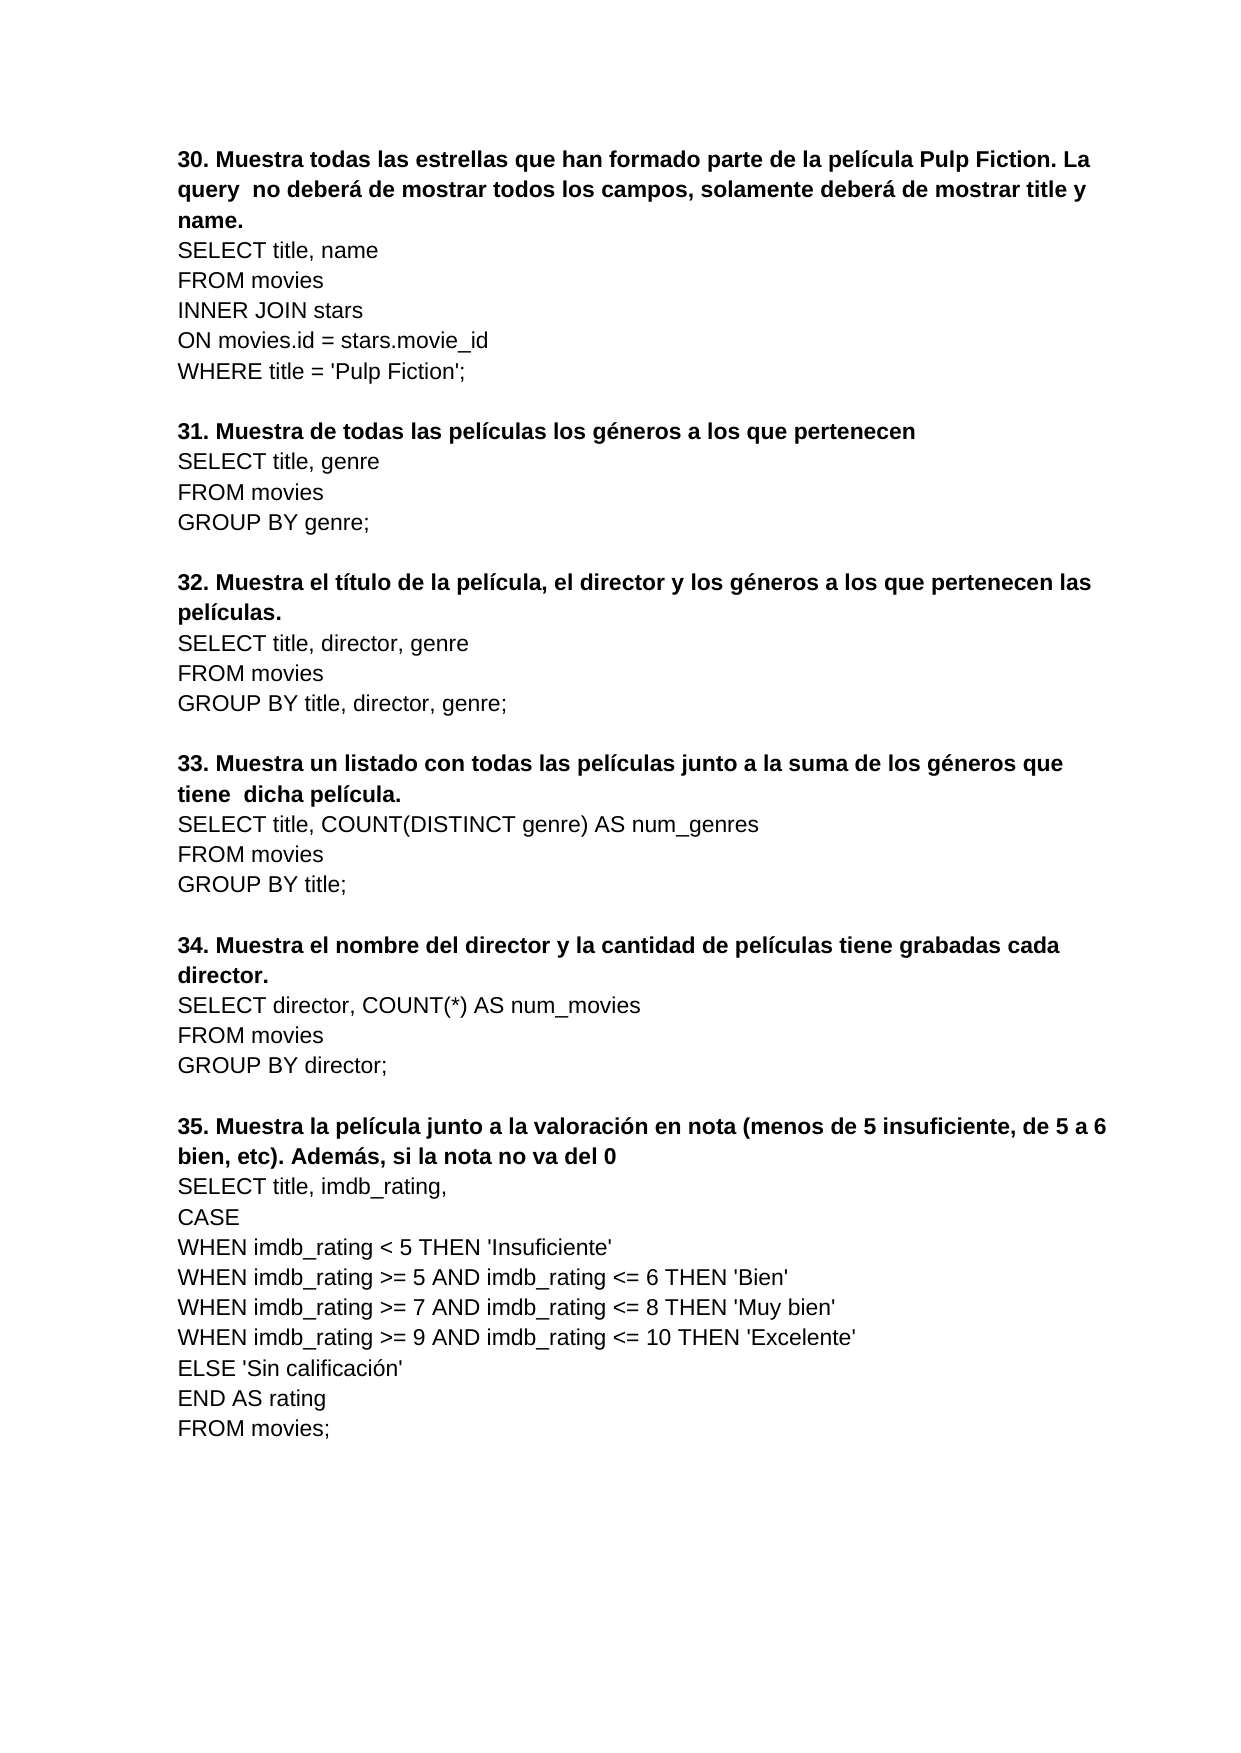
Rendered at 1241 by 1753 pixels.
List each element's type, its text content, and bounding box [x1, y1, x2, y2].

text FROM movies [177, 478, 1113, 505]
text FROM movies [177, 267, 1113, 293]
text FROM movies [177, 1022, 1113, 1048]
text SELECT director, COUNT(*) AS num_movies [177, 992, 1113, 1018]
text 33. Muestra un listado con todas las películas junto a la suma de los géneros que tiene dicha película. [177, 750, 1113, 807]
text 32. Muestra el título de la película, el director y los géneros a los que pertenecen las películas. [177, 569, 1113, 626]
text FROM movies [177, 841, 1113, 867]
text SELECT title, director, genre [177, 629, 1113, 656]
text 35. Muestra la película junto a la valoración en nota (menos de 5 insuficiente, de 5 a 6 bien, etc). Además, si la nota no va del 0 [177, 1113, 1113, 1169]
text GROUP BY title, director, genre; [177, 690, 1113, 716]
text 31. Muestra de todas las películas los géneros a los que pertenecen [177, 418, 1113, 444]
text SELECT title, genre [177, 448, 1113, 474]
text INNER JOIN stars [177, 297, 1113, 323]
text FROM movies; [177, 1415, 1113, 1441]
text ELSE 'Sin calificación' [177, 1354, 1113, 1381]
text ON movies.id = stars.movie_id [177, 327, 1113, 354]
text GROUP BY genre; [177, 509, 1113, 535]
text FROM movies [177, 660, 1113, 686]
text 30. Muestra todas las estrellas que han formado parte de la película Pulp Fiction. La query no deberá de mostrar todos los campos, solamente deberá de mostrar title y name. [177, 146, 1113, 233]
text GROUP BY director; [177, 1052, 1113, 1079]
text 34. Muestra el nombre del director y la cantidad de películas tiene grabadas cada director. [177, 932, 1113, 988]
text SELECT title, name [177, 237, 1113, 263]
text WHEN imdb_rating >= 9 AND imdb_rating <= 10 THEN 'Excelente' [177, 1324, 1113, 1351]
text WHEN imdb_rating < 5 THEN 'Insuficiente' [177, 1234, 1113, 1260]
text WHEN imdb_rating >= 5 AND imdb_rating <= 6 THEN 'Bien' [177, 1264, 1113, 1290]
text GROUP BY title; [177, 871, 1113, 897]
text END AS rating [177, 1385, 1113, 1411]
text WHEN imdb_rating >= 7 AND imdb_rating <= 8 THEN 'Muy bien' [177, 1294, 1113, 1320]
text WHERE title = 'Pulp Fiction'; [177, 358, 1113, 384]
text SELECT title, COUNT(DISTINCT genre) AS num_genres [177, 811, 1113, 837]
text CASE [177, 1203, 1113, 1230]
text SELECT title, imdb_rating, [177, 1173, 1113, 1199]
